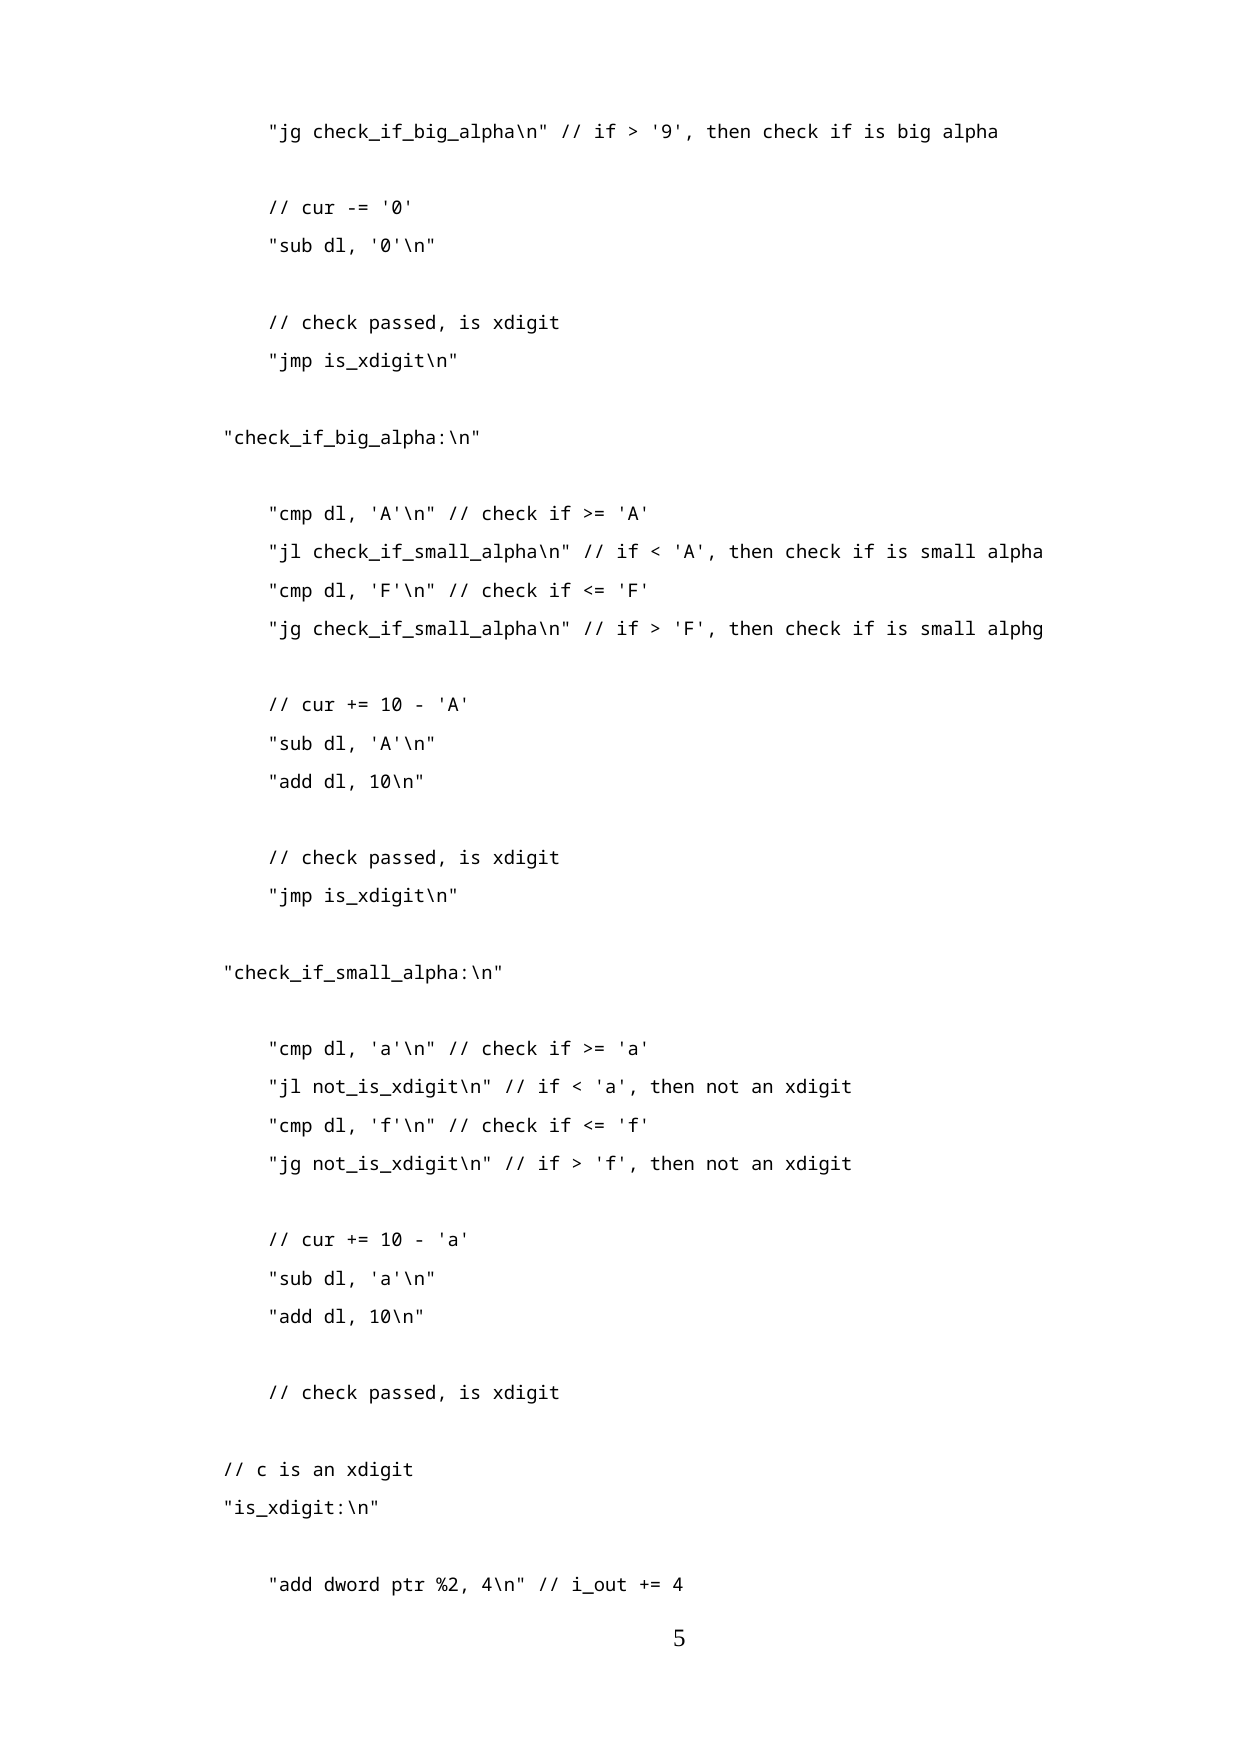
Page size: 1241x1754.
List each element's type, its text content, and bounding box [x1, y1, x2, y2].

text "add dword ptr %2, 4\n" // i_out += 4 [177, 1571, 1181, 1596]
text // check passed, is xdigit [177, 1380, 1181, 1405]
text "add dl, 10\n" [177, 1303, 1181, 1329]
text "jg check_if_big_alpha\n" // if > '9', then check if is big alpha [177, 118, 1181, 144]
text "check_if_small_alpha:\n" [177, 959, 1181, 985]
text "cmp dl, 'A'\n" // check if >= 'A' [177, 500, 1181, 526]
text "sub dl, 'A'\n" [177, 730, 1181, 755]
text "jmp is_xdigit\n" [177, 883, 1181, 908]
text "check_if_big_alpha:\n" [177, 424, 1181, 449]
text "is_xdigit:\n" [177, 1494, 1181, 1520]
text "cmp dl, 'f'\n" // check if <= 'f' [177, 1112, 1181, 1138]
text "cmp dl, 'a'\n" // check if >= 'a' [177, 1036, 1181, 1061]
text // cur -= '0' [177, 194, 1181, 220]
text "sub dl, 'a'\n" [177, 1265, 1181, 1291]
text // cur += 10 - 'a' [177, 1227, 1181, 1252]
text "add dl, 10\n" [177, 768, 1181, 793]
text "jl not_is_xdigit\n" // if < 'a', then not an xdigit [177, 1074, 1181, 1099]
text "jl check_if_small_alpha\n" // if < 'A', then check if is small alpha [177, 539, 1181, 564]
text "sub dl, '0'\n" [177, 233, 1181, 258]
text // cur += 10 - 'A' [177, 692, 1181, 717]
text "jg not_is_xdigit\n" // if > 'f', then not an xdigit [177, 1150, 1181, 1176]
text "cmp dl, 'F'\n" // check if <= 'F' [177, 577, 1181, 602]
text "jg check_if_small_alpha\n" // if > 'F', then check if is small alphg [177, 615, 1181, 641]
text "jmp is_xdigit\n" [177, 347, 1181, 373]
text // check passed, is xdigit [177, 844, 1181, 870]
text // c is an xdigit [177, 1456, 1181, 1482]
text // check passed, is xdigit [177, 309, 1181, 335]
